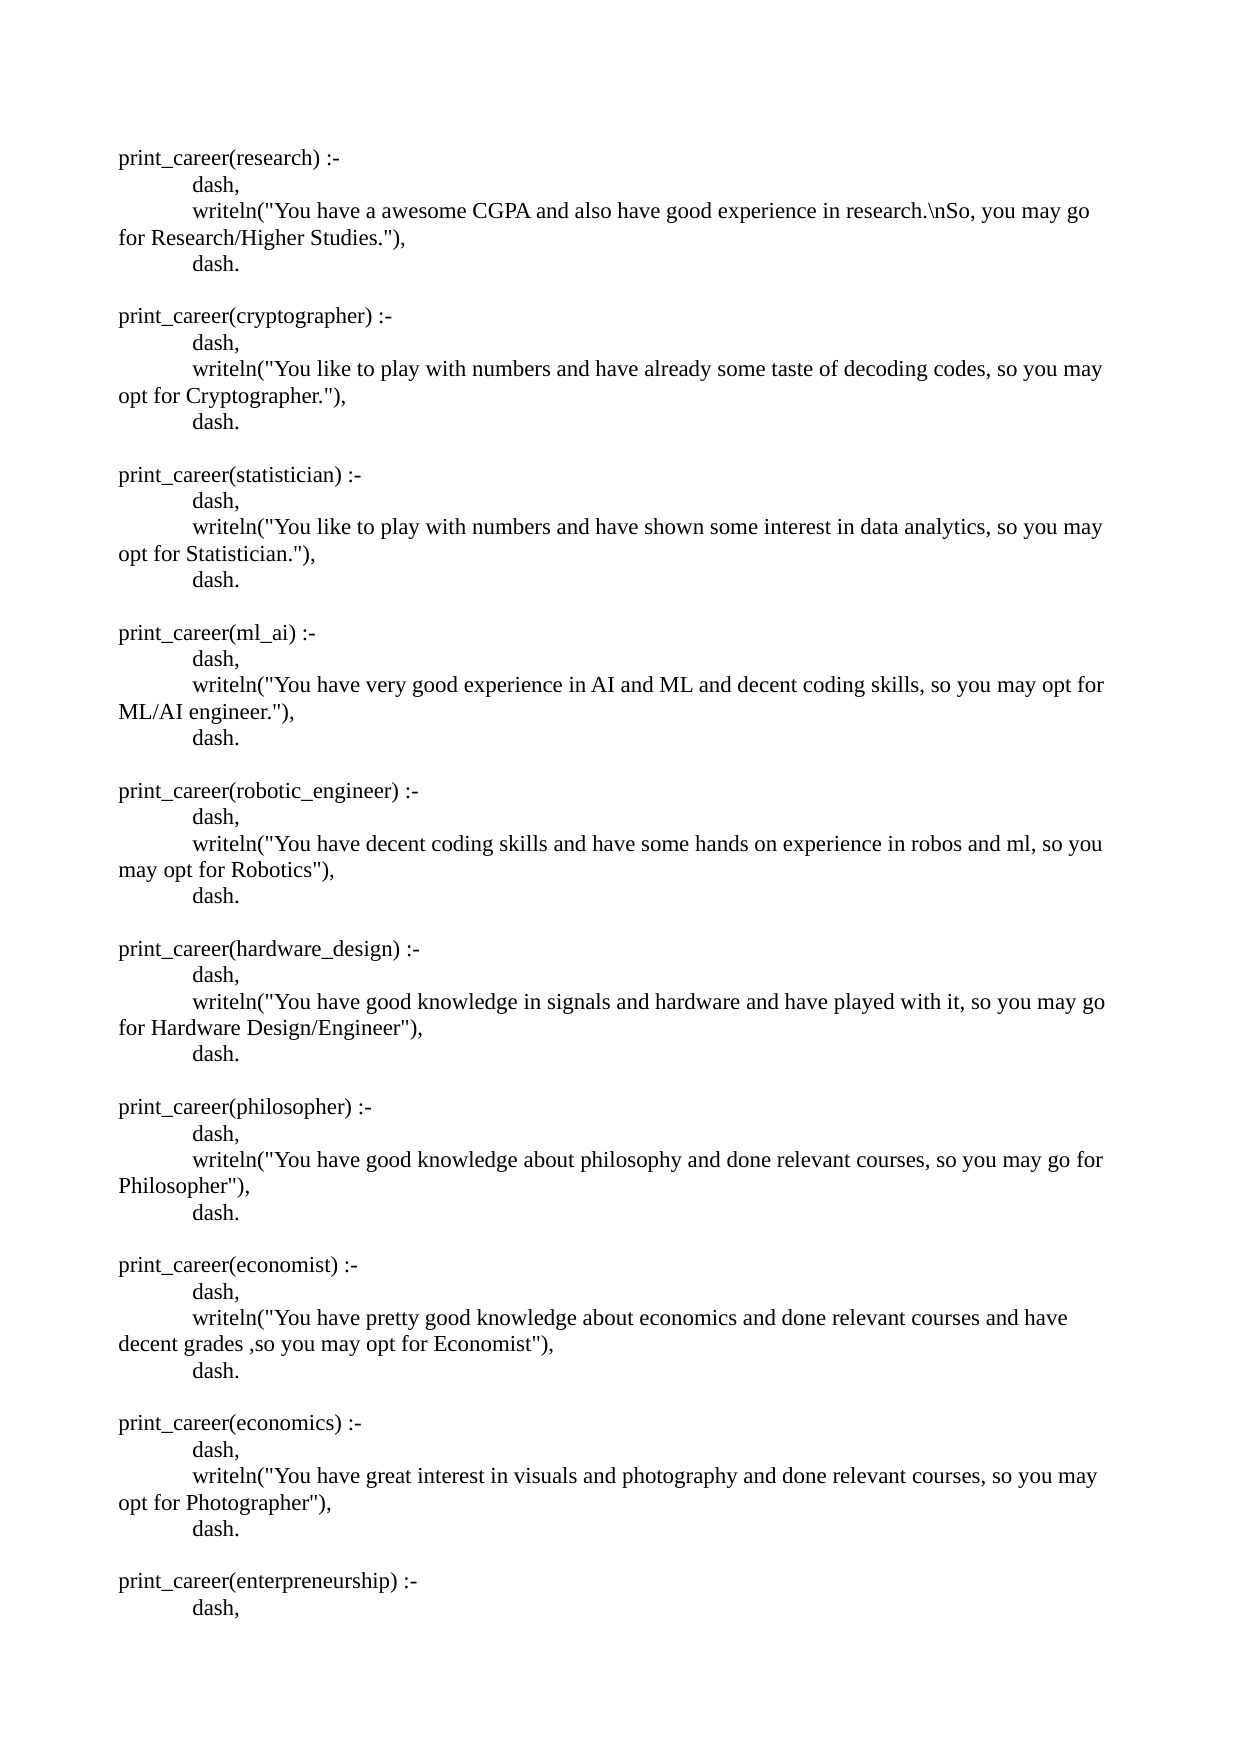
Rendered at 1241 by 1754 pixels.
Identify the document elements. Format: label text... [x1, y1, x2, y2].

text dash, [118, 329, 1122, 355]
text dash. [118, 882, 1122, 909]
text print_career(robotic_engineer) :- [118, 777, 1122, 803]
text writeln("You have good knowledge about philosophy and done relevant courses, so you may go for Philosopher"), [118, 1146, 1122, 1199]
text dash, [118, 961, 1122, 988]
text dash. [118, 1515, 1122, 1541]
text dash, [118, 1278, 1122, 1304]
text print_career(hardware_design) :- [118, 935, 1122, 961]
text writeln("You have good knowledge in signals and hardware and have played with it, so you may go for Hardware Design/Engineer"), [118, 988, 1122, 1041]
text print_career(economics) :- [118, 1409, 1122, 1436]
text dash, [118, 171, 1122, 197]
text dash. [118, 250, 1122, 276]
text dash, [118, 487, 1122, 513]
text writeln("You like to play with numbers and have already some taste of decoding codes, so you may opt for Cryptographer."), [118, 355, 1122, 408]
text print_career(research) :- [118, 144, 1122, 171]
text dash. [118, 1041, 1122, 1067]
text writeln("You have decent coding skills and have some hands on experience in robos and ml, so you may opt for Robotics"), [118, 830, 1122, 882]
text dash, [118, 1594, 1122, 1620]
text writeln("You have pretty good knowledge about economics and done relevant courses and have decent grades ,so you may opt for Economist"), [118, 1304, 1122, 1357]
text print_career(enterpreneurship) :- [118, 1568, 1122, 1594]
text dash. [118, 1357, 1122, 1383]
text writeln("You have great interest in visuals and photography and done relevant courses, so you may opt for Photographer"), [118, 1462, 1122, 1515]
text dash, [118, 645, 1122, 672]
text print_career(cryptographer) :- [118, 303, 1122, 329]
text print_career(philosopher) :- [118, 1093, 1122, 1119]
text dash. [118, 724, 1122, 751]
text dash, [118, 1119, 1122, 1146]
text print_career(statistician) :- [118, 461, 1122, 487]
text dash, [118, 1436, 1122, 1462]
text writeln("You have very good experience in AI and ML and decent coding skills, so you may opt for ML/AI engineer."), [118, 672, 1122, 724]
text writeln("You like to play with numbers and have shown some interest in data analytics, so you may opt for Statistician."), [118, 513, 1122, 566]
text print_career(ml_ai) :- [118, 619, 1122, 645]
text print_career(economist) :- [118, 1251, 1122, 1278]
text dash. [118, 566, 1122, 592]
text writeln("You have a awesome CGPA and also have good experience in research.\nSo, you may go for Research/Higher Studies."), [118, 197, 1122, 250]
text dash, [118, 803, 1122, 830]
text dash. [118, 408, 1122, 434]
text dash. [118, 1199, 1122, 1225]
